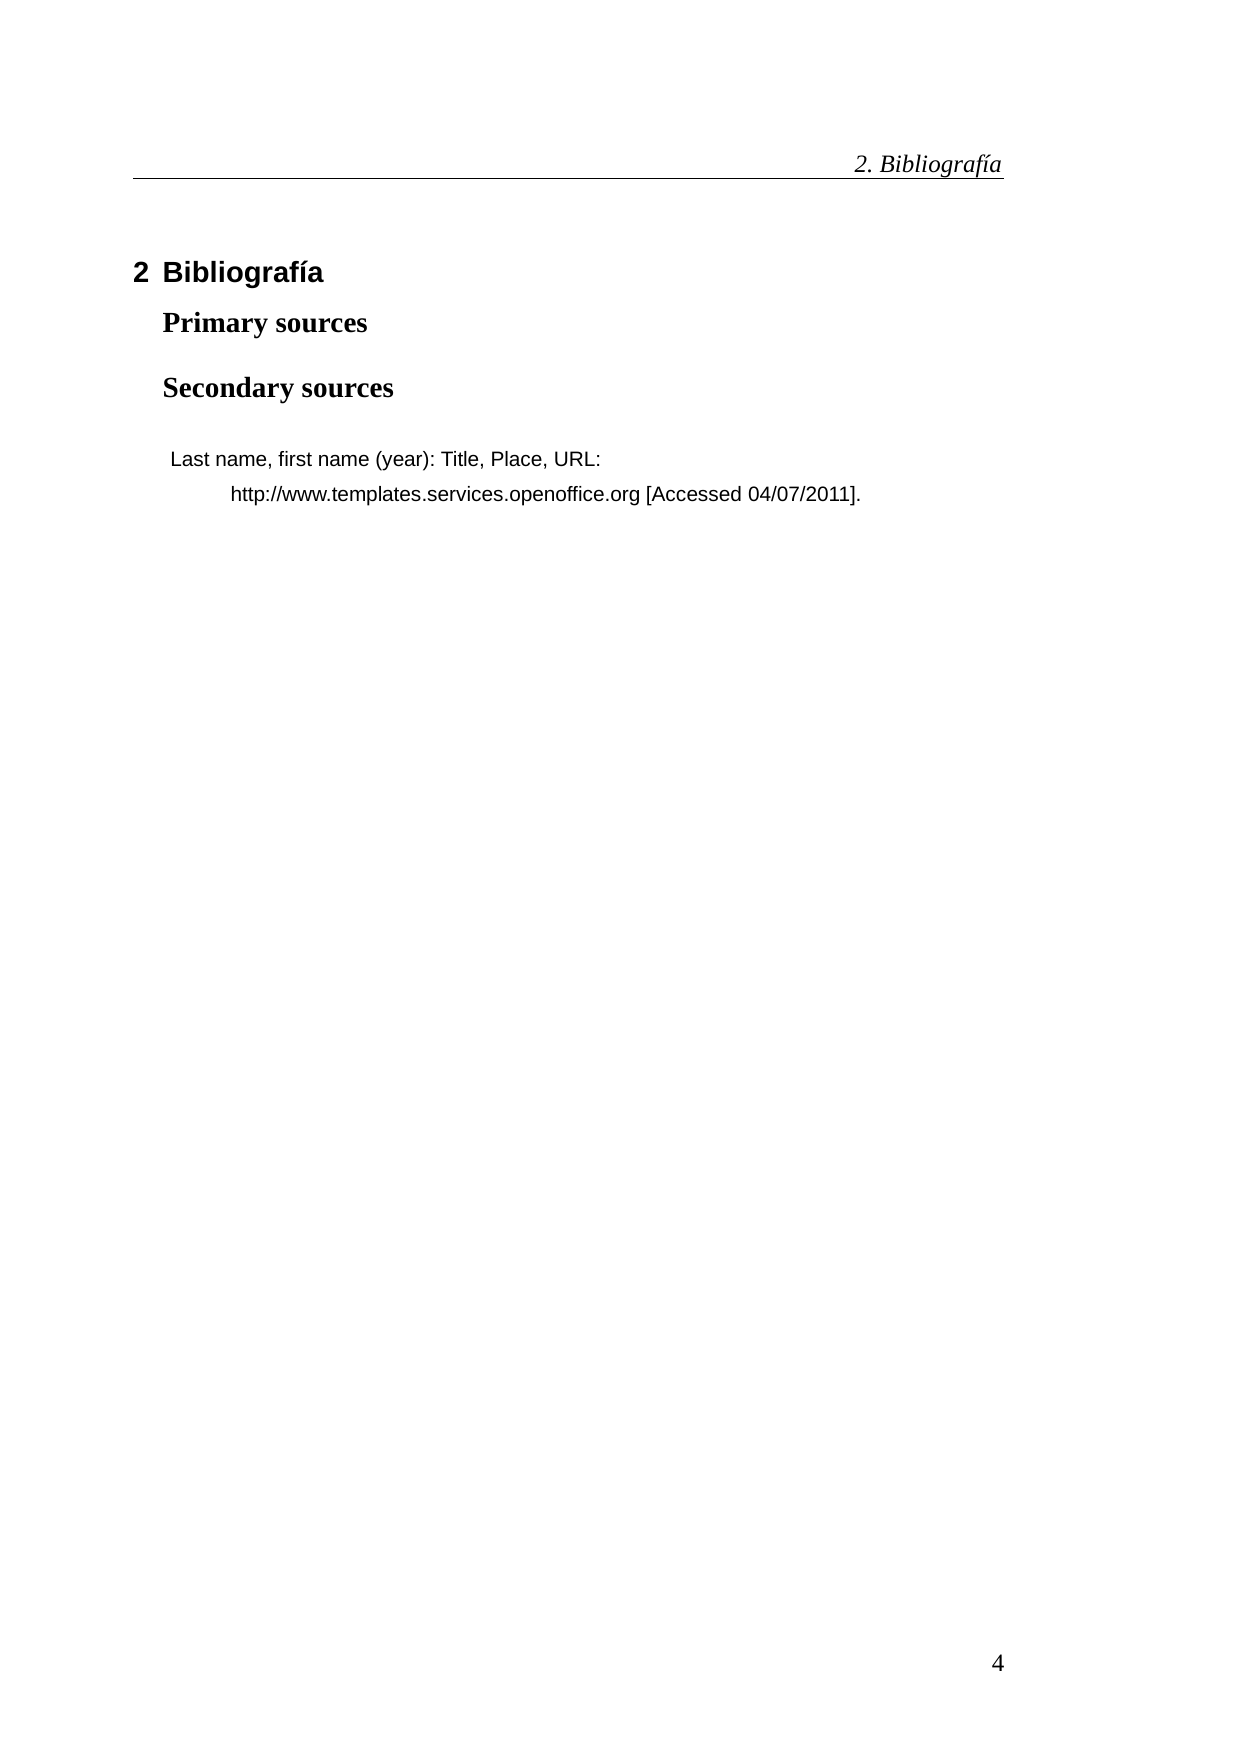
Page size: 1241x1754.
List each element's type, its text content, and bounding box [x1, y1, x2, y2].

subtitle Bibliografía [133, 256, 1004, 288]
text Secondary sources [133, 371, 1004, 404]
text Last name, first name (year): Title, Place, URL: http://www.templates.services.openoffice.org [Accessed 04/07/2011]. [170, 447, 1004, 506]
text Primary sources [133, 307, 1004, 339]
